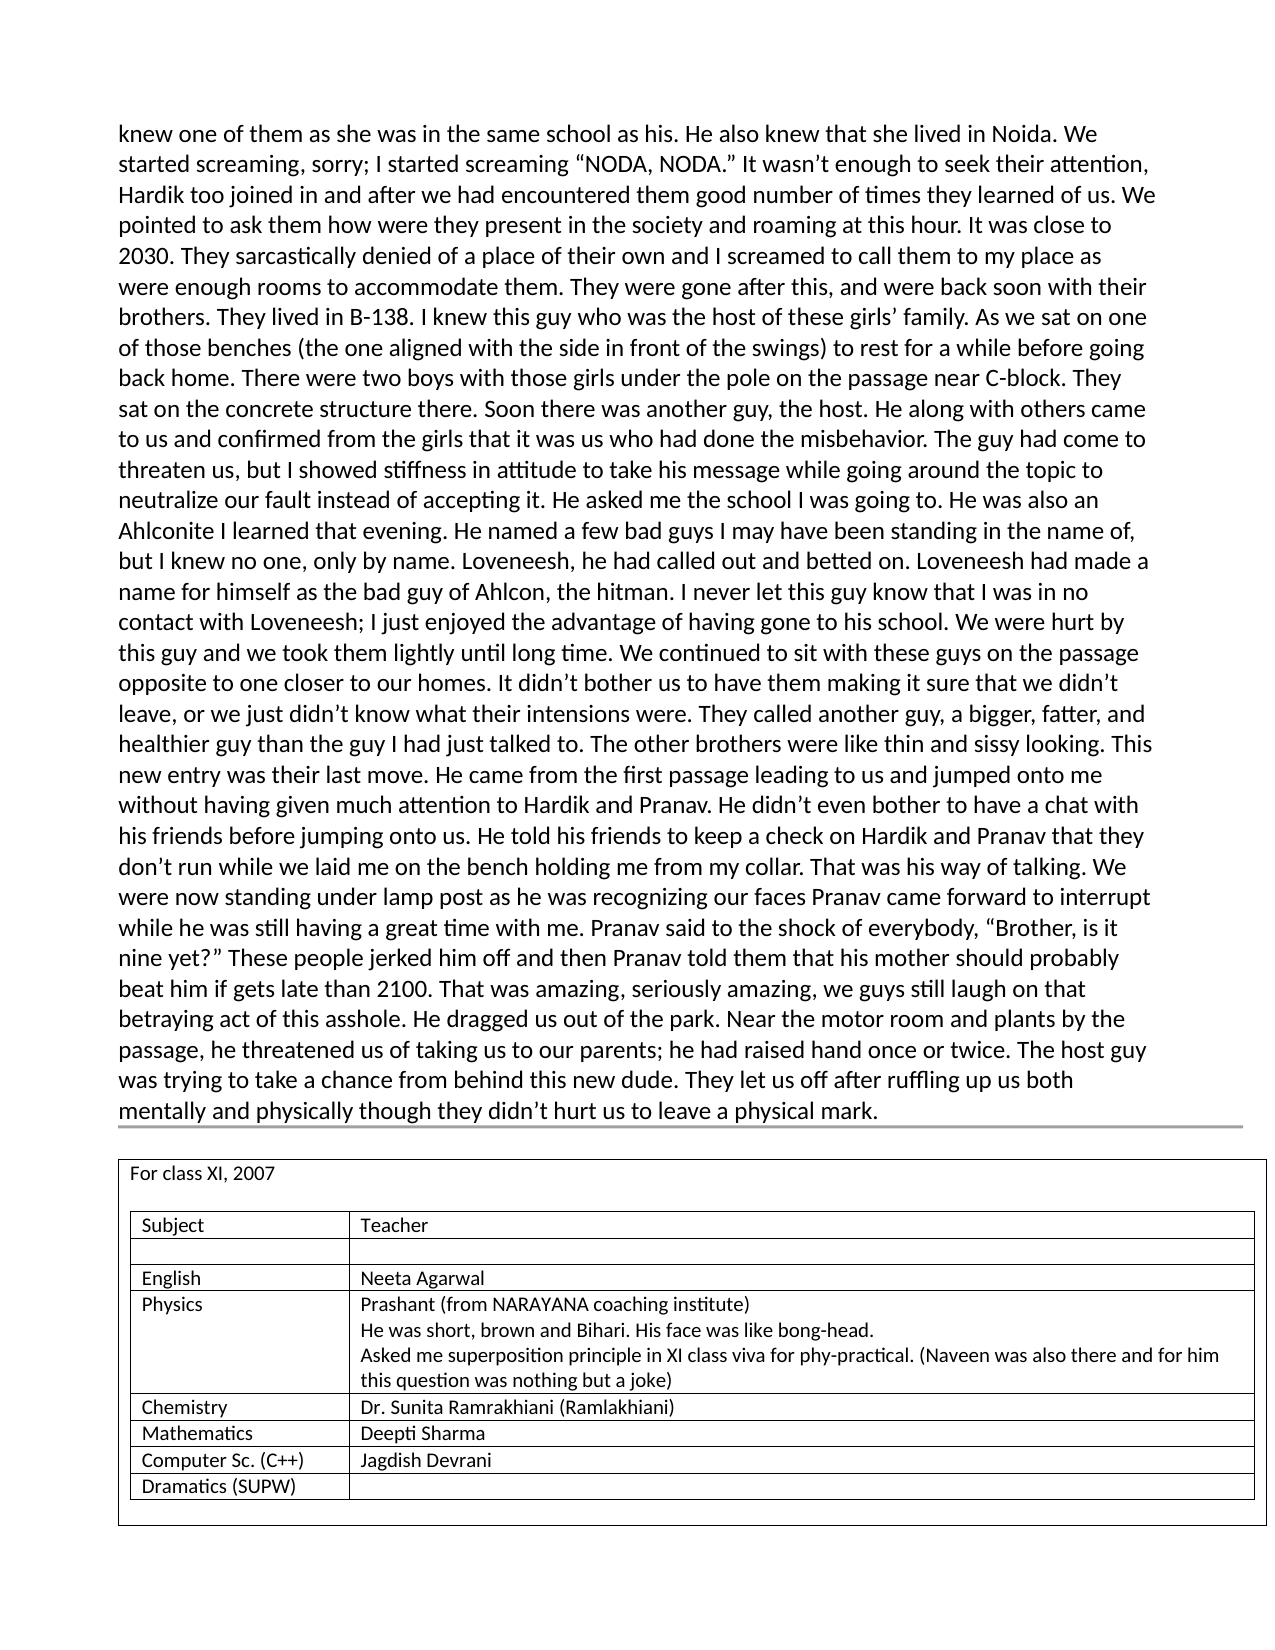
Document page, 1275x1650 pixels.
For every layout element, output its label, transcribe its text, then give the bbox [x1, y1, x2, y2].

table_cell Computer Sc. (C++) [131, 1447, 349, 1472]
table_cell Mathematics [131, 1421, 349, 1446]
table_cell [350, 1474, 1254, 1499]
table_header Subject [131, 1212, 349, 1237]
table_cell Dramatics (SUPW) [131, 1474, 349, 1499]
table_cell Chemistry [131, 1394, 349, 1419]
table_cell Dr. Sunita Ramrakhiani (Ramlakhiani) [350, 1394, 1254, 1419]
table_cell Deepti Sharma [350, 1421, 1254, 1446]
table_cell [131, 1239, 349, 1264]
text knew one of them as she was in the same school as his. He also knew that she lived in Noida. We started screaming, sorry; I started screaming “NODA, NODA.” It wasn’t enough to seek their attention, Hardik too joined in and after we had encountered them good number of times they learned of us. We pointed to ask them how were they present in the society and roaming at this hour. It was close to 2030. They sarcastically denied of a place of their own and I screamed to call them to my place as were enough rooms to accommodate them. They were gone after this, and were back soon with their brothers. They lived in B-138. I knew this guy who was the host of these girls’ family. As we sat on one of those benches (the one aligned with the side in front of the swings) to rest for a while before going back home. There were two boys with those girls under the pole on the passage near C-block. They sat on the concrete structure there. Soon there was another guy, the host. He along with others came to us and confirmed from the girls that it was us who had done the misbehavior. The guy had come to threaten us, but I showed stiffness in attitude to take his message while going around the topic to neutralize our fault instead of accepting it. He asked me the school I was going to. He was also an Ahlconite I learned that evening. He named a few bad guys I may have been standing in the name of, but I knew no one, only by name. Loveneesh, he had called out and betted on. Loveneesh had made a name for himself as the bad guy of Ahlcon, the hitman. I never let this guy know that I was in no contact with Loveneesh; I just enjoyed the advantage of having gone to his school. We were hurt by this guy and we took them lightly until long time. We continued to sit with these guys on the passage opposite to one closer to our homes. It didn’t bother us to have them making it sure that we didn’t leave, or we just didn’t know what their intensions were. They called another guy, a bigger, fatter, and healthier guy than the guy I had just talked to. The other brothers were like thin and sissy looking. This new entry was their last move. He came from the first passage leading to us and jumped onto me without having given much attention to Hardik and Pranav. He didn’t even bother to have a chat with his friends before jumping onto us. He told his friends to keep a check on Hardik and Pranav that they don’t run while we laid me on the bench holding me from my collar. That was his way of talking. We were now standing under lamp post as he was recognizing our faces Pranav came forward to interrupt while he was still having a great time with me. Pranav said to the shock of everybody, “Brother, is it nine yet?” These people jerked him off and then Pranav told them that his mother should probably beat him if gets late than 2100. That was amazing, seriously amazing, we guys still laugh on that betraying act of this asshole. He dragged us out of the park. Near the motor room and plants by the passage, he threatened us of taking us to our parents; he had raised hand once or twice. The host guy was trying to take a chance from behind this new dude. They let us off after ruffling up us both mentally and physically though they didn’t hurt us to leave a physical mark. [118, 118, 1157, 1125]
table_cell [350, 1239, 1254, 1264]
table_header Teacher [350, 1212, 1254, 1237]
table_cell Neeta Agarwal [350, 1265, 1254, 1290]
table_cell Prashant (from NARAYANA coaching institute) He was short, brown and Bihari. His face was like bong-head. Asked me superposition principle in XI class viva for phy-practical. (Naveen was also there and for him this question was nothing but a joke) [350, 1291, 1254, 1393]
table_cell English [131, 1265, 349, 1290]
table_cell Jagdish Devrani [350, 1447, 1254, 1472]
table_cell Physics [131, 1291, 349, 1393]
table_header For class XI, 2007 I left my tuition classes at Navbharat-Times apartments around some time close to my half-yearly exams, i.e., second assessment. My act was just a chain-reaction after both Kritika and Asmita had left him after the X class boards. My class XI was complete with new people. Yeah, I knew many people but just as another face at school. Naveen, Shubham, Anindya and Rahul etc, were the only people I had wished to be friends with initially. Since I never made close friends, people who were from VII and VIII standard, were also quite like new to me, like Rahul, Anindya. I don’t know how fell for a girl who had one or two finger long stiff hair on her chin, and she was white as snow, fat as, maybe weighted like 60 KGs, I guess, and was pretty much studious. I forced myself to be partner of one of her friends Sanika, who was called chimpanzee by Tanmay Krishna. JD sir was a disaster. He generally used to taunt for poor way of presenting myself and various other things which can be easily counted. First, tie, which I told him, was torn when entangled in cycle chain. Second, ID, which was supposed to worn like dog-ring all the time in the neck, according to him. Third, for coming late, oh that was my everyday habit, never got rid of it. Fourth, poor marks in his subject. Sunita ma’am would be unhappy for I would use single pages, and not notebook for taking down notes in her period. And also, for coming late. Deepti ma’am would be unhappy because I wouldn’t take her subject seriously and get fewer marks, late checking of notebooks. The first time Deepti ma’am asked for homework. I had written a note at the end of the incomplete work, “Other questions have been done in the other register.” Since I had done some questions in the class work as a mistake, there was no point that I was going to repeat them in the homework register again. Those oily locks of hair were thought to be gelled and I was famous for this. Sunita Ramrakhiani ma’am, Jagdish sir had given them a notice before the class quite a number of times. The first thing that people would notice about me were my uncombed, poorly managed, or whatever negative adjective you might use to point to dirty, unwashed hair. My hair were unique, they used to looked like jelled on the days when I would fill them up with oil in the morning and then run water from them by bringing my head under the tap, resulting in the envious shining locks of hair. Once in XI class, JD sir called me to his table after attendance one morning, and pointed to my hair and asked what it is that I have put in my hair. It wasn’t a serious situation, he was smiling and in good mood. Before I could say anything from the corner on the right at the back, where Naveen, Anindya, Shubham and other used to sit, screams came, “he uses gel, it is gel.” It wasn’t gel; I didn’t even how it looks when you apply gel to your hair. Sir showed interest, “which gel is it,” I smiled back and said, “it is not gel, it is wax, hair wax, makes your hair look fuller”. I had read it in the Sunday magazine, and I thought maybe saying something that these guys don’t know yet would make me feel higher, and he let me go to my seat then. Anindya had his own way boasting and saying about the things that he liked. I compared this quality of saying all in praise of a thing to that with of Manju-buaji, she too use heavy and specific Hindi words to make the thing/object/actor of taste look like one and only for her. One such thing was a 2008 song “JUDAI from the romantic-action-thriller movie JANNAT” that he had heard one morning before coming to school and then was saying about it in the morning that day. [119, 1160, 1266, 1525]
